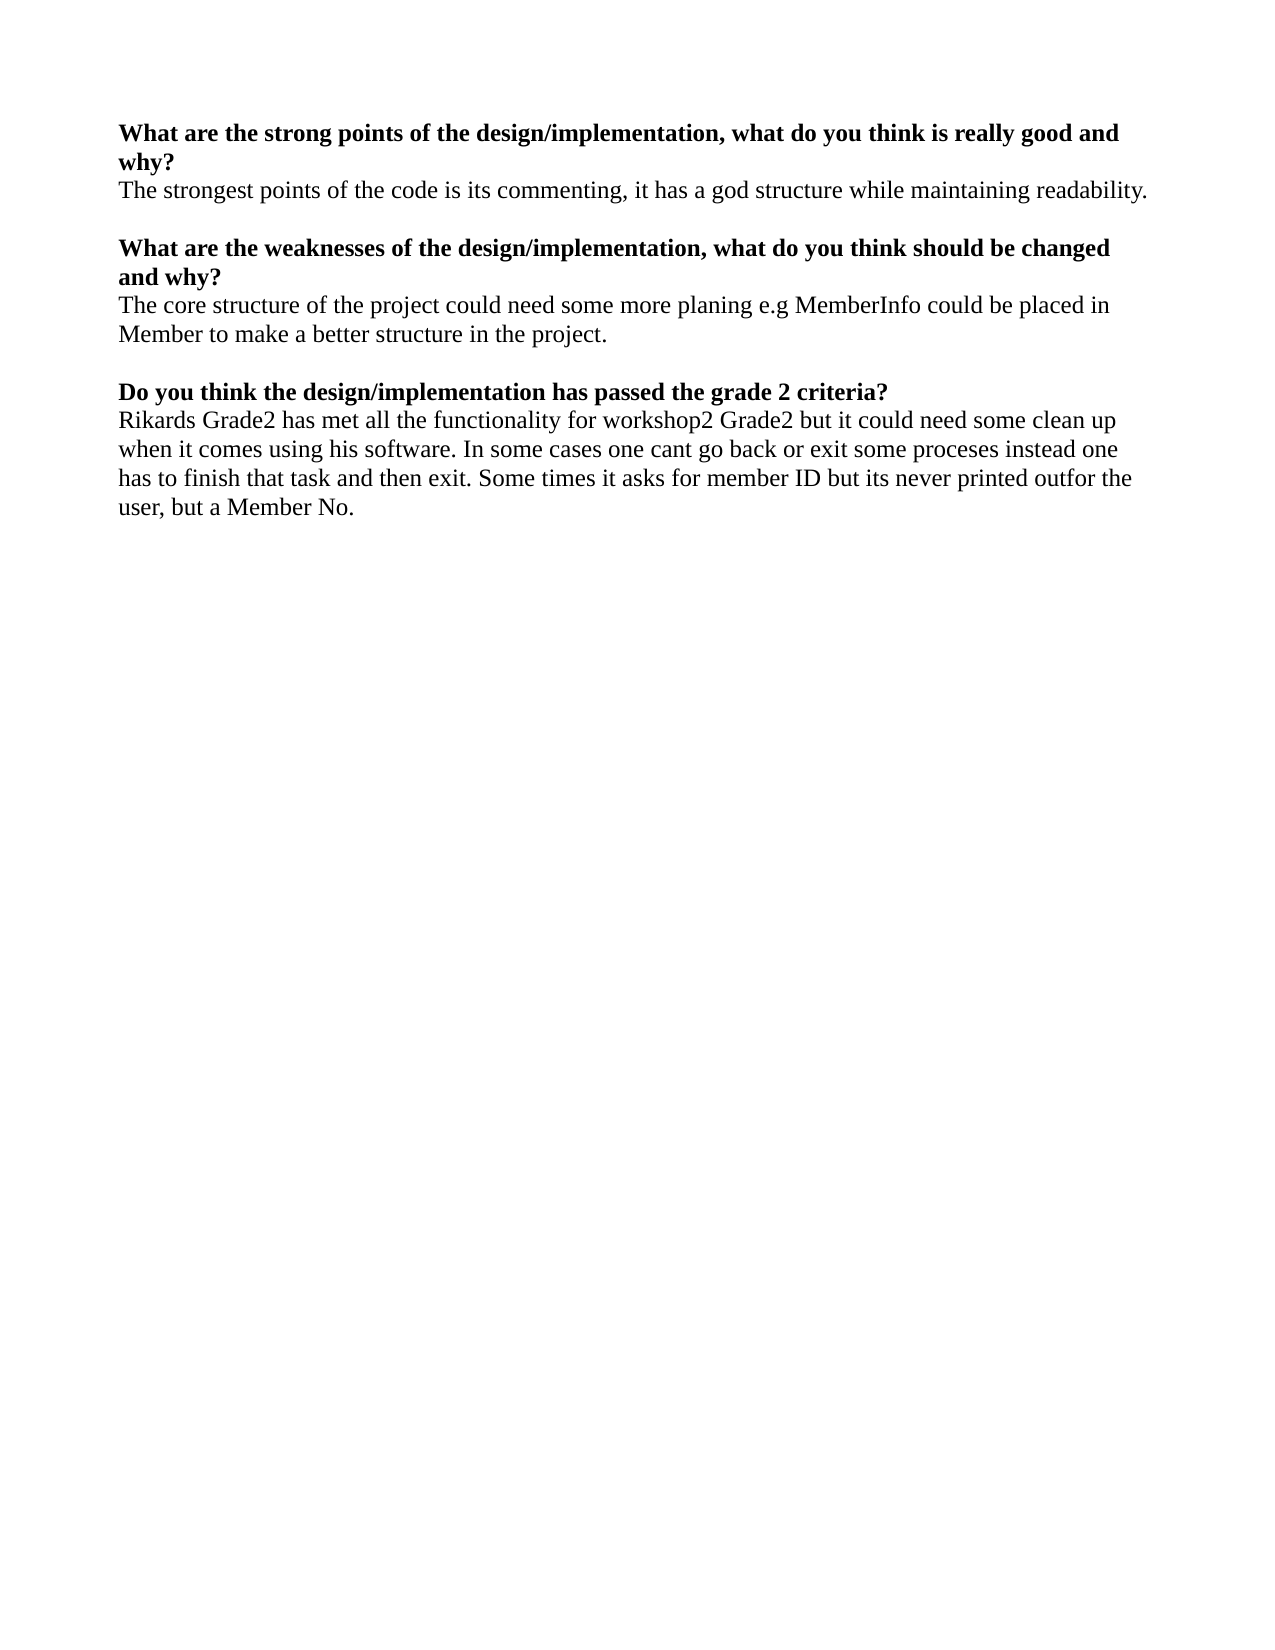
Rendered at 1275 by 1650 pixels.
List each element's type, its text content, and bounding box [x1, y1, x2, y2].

text What are the weaknesses of the design/implementation, what do you think should be changed and why? [118, 233, 1157, 291]
text Rikards Grade2 has met all the functionality for workshop2 Grade2 but it could need some clean up when it comes using his software. In some cases one cant go back or exit some proceses instead one has to finish that task and then exit. Some times it asks for member ID but its never printed outfor the user, but a Member No. [118, 406, 1157, 521]
text Do you think the design/implementation has passed the grade 2 criteria? [118, 377, 1157, 406]
text The strongest points of the code is its commenting, it has a god structure while maintaining readability. [118, 176, 1157, 204]
text What are the strong points of the design/implementation, what do you think is really good and why? [118, 118, 1157, 176]
text The core structure of the project could need some more planing e.g MemberInfo could be placed in Member to make a better structure in the project. [118, 291, 1157, 348]
